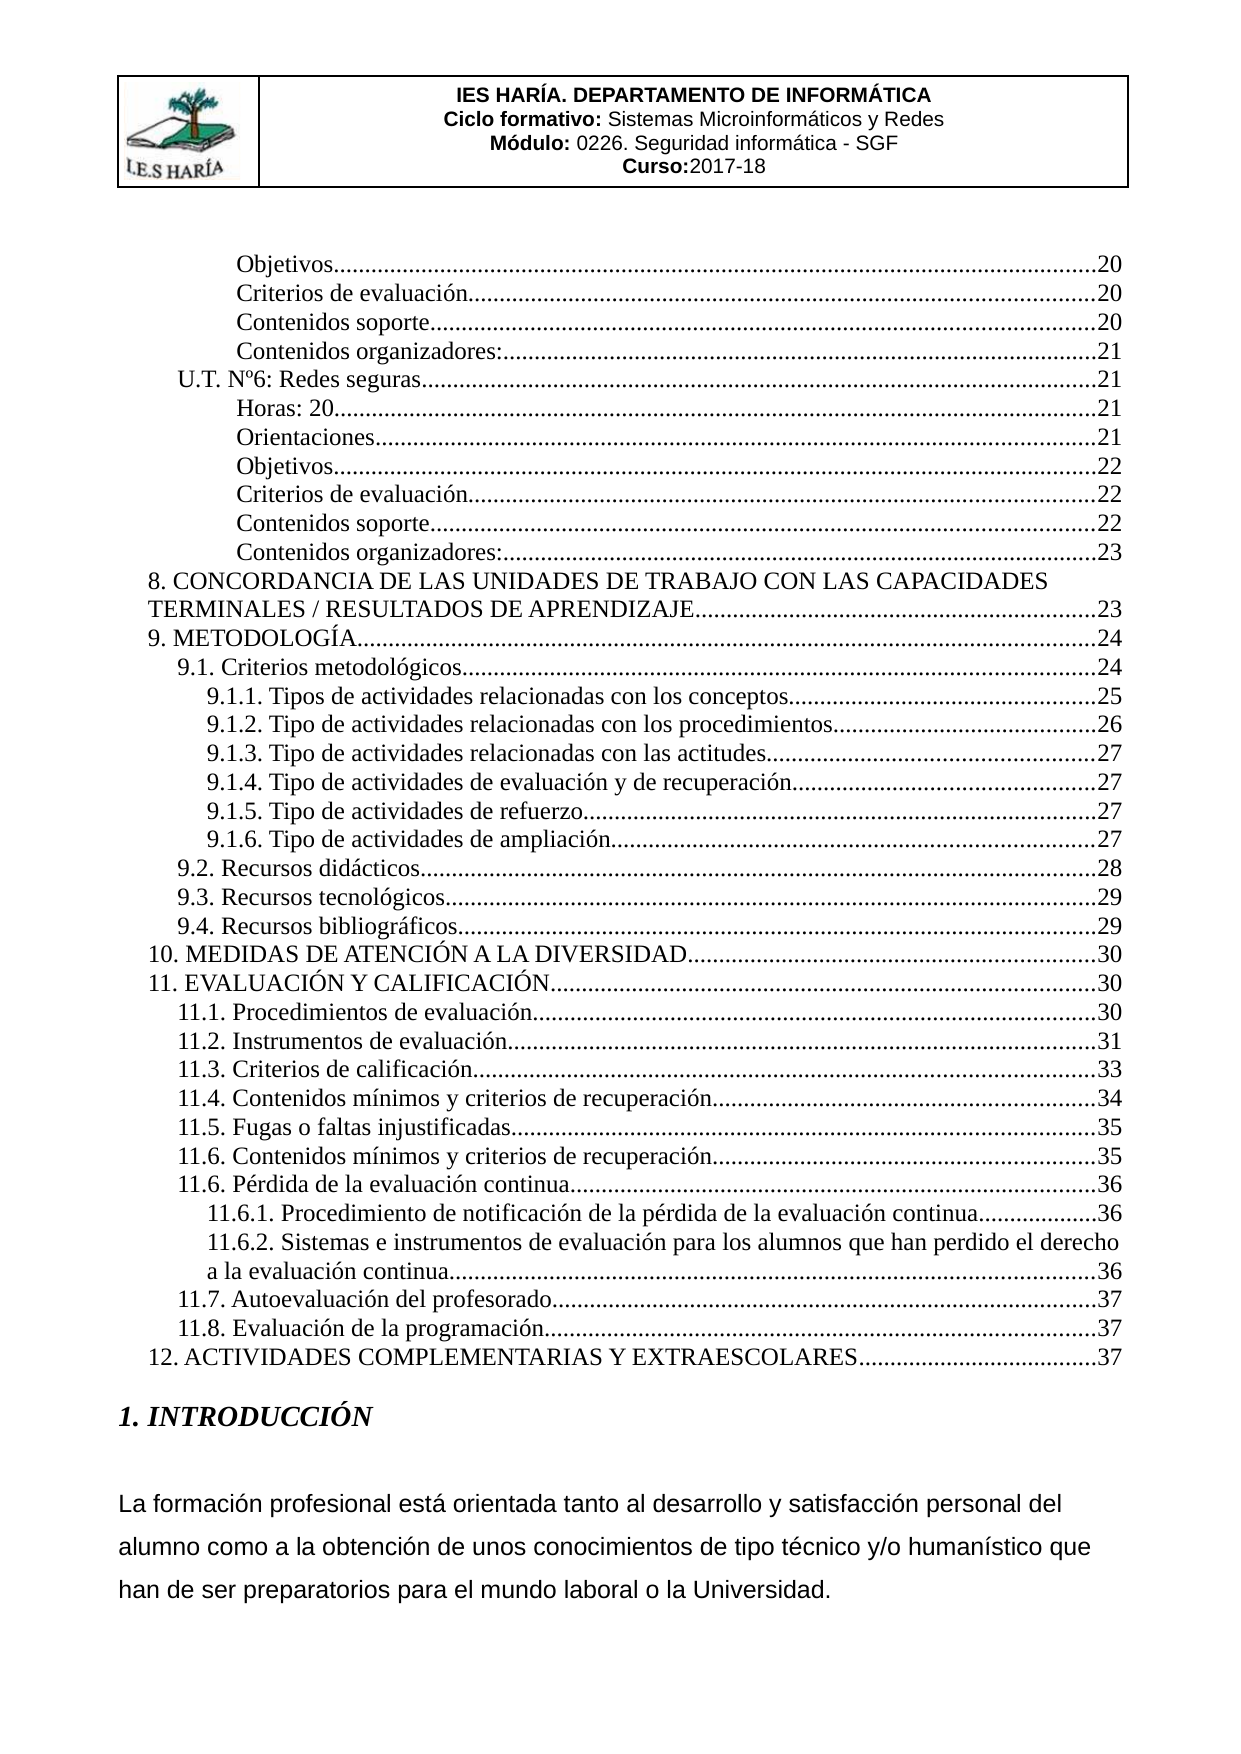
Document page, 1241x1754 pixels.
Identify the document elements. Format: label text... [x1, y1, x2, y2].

text 8. CONCORDANCIA DE LAS UNIDADES DE TRABAJO CON LAS CAPACIDADES TERMINALES / RESULTADOS DE APRENDIZAJE 23 [148, 566, 1122, 623]
text Contenidos soporte 20 [236, 307, 1122, 336]
text La formación profesional está orientada tanto al desarrollo y satisfacción personal del alumno como a la obtención de unos conocimientos de tipo técnico y/o humanístico que han de ser preparatorios para el mundo laboral o la Universidad. [118, 1489, 1122, 1604]
text 12. ACTIVIDADES COMPLEMENTARIAS Y EXTRAESCOLARES 37 [148, 1342, 1122, 1371]
text Horas: 20 21 [236, 393, 1122, 422]
text 11.3. Criterios de calificación 33 [177, 1054, 1122, 1083]
text 9.1.4. Tipo de actividades de evaluación y de recuperación 27 [207, 767, 1122, 796]
text 11.2. Instrumentos de evaluación 31 [177, 1026, 1122, 1054]
text 9.2. Recursos didácticos 28 [177, 853, 1122, 882]
text Contenidos organizadores: 23 [236, 537, 1122, 566]
text 9.1.1. Tipos de actividades relacionadas con los conceptos 25 [207, 681, 1122, 709]
subtitle 1. INTRODUCCIÓN [118, 1399, 1122, 1433]
text Objetivos 22 [236, 451, 1122, 479]
text 11.5. Fugas o faltas injustificadas 35 [177, 1112, 1122, 1141]
text 11.8. Evaluación de la programación 37 [177, 1313, 1122, 1342]
text 9.1.3. Tipo de actividades relacionadas con las actitudes 27 [207, 738, 1122, 767]
text 9.1. Criterios metodológicos 24 [177, 652, 1122, 681]
text 9.3. Recursos tecnológicos 29 [177, 882, 1122, 911]
text 9.1.2. Tipo de actividades relacionadas con los procedimientos 26 [207, 709, 1122, 738]
text 11.1. Procedimientos de evaluación 30 [177, 997, 1122, 1026]
text Orientaciones 21 [236, 422, 1122, 451]
text Contenidos organizadores: 21 [236, 336, 1122, 364]
text 11.6. Pérdida de la evaluación continua 36 [177, 1169, 1122, 1198]
text Criterios de evaluación 20 [236, 278, 1122, 307]
picture [123, 82, 241, 180]
text Contenidos soporte 22 [236, 508, 1122, 537]
text U.T. Nº6: Redes seguras 21 [177, 364, 1122, 393]
text 11.6. Contenidos mínimos y criterios de recuperación 35 [177, 1141, 1122, 1169]
text 9.1.5. Tipo de actividades de refuerzo 27 [207, 796, 1122, 824]
text 11.7. Autoevaluación del profesorado 37 [177, 1284, 1122, 1313]
text 10. MEDIDAS DE ATENCIÓN A LA DIVERSIDAD 30 [148, 939, 1122, 968]
text 11. EVALUACIÓN Y CALIFICACIÓN 30 [148, 968, 1122, 997]
text 11.4. Contenidos mínimos y criterios de recuperación 34 [177, 1083, 1122, 1112]
text 11.6.1. Procedimiento de notificación de la pérdida de la evaluación continua 36 [207, 1198, 1122, 1227]
text Objetivos 20 [236, 249, 1122, 278]
text Criterios de evaluación 22 [236, 479, 1122, 508]
text 9. METODOLOGÍA 24 [148, 623, 1122, 652]
text 9.1.6. Tipo de actividades de ampliación 27 [207, 824, 1122, 853]
text 9.4. Recursos bibliográficos 29 [177, 911, 1122, 939]
text 11.6.2. Sistemas e instrumentos de evaluación para los alumnos que han perdido el derecho a la evaluación continua 36 [207, 1227, 1122, 1284]
